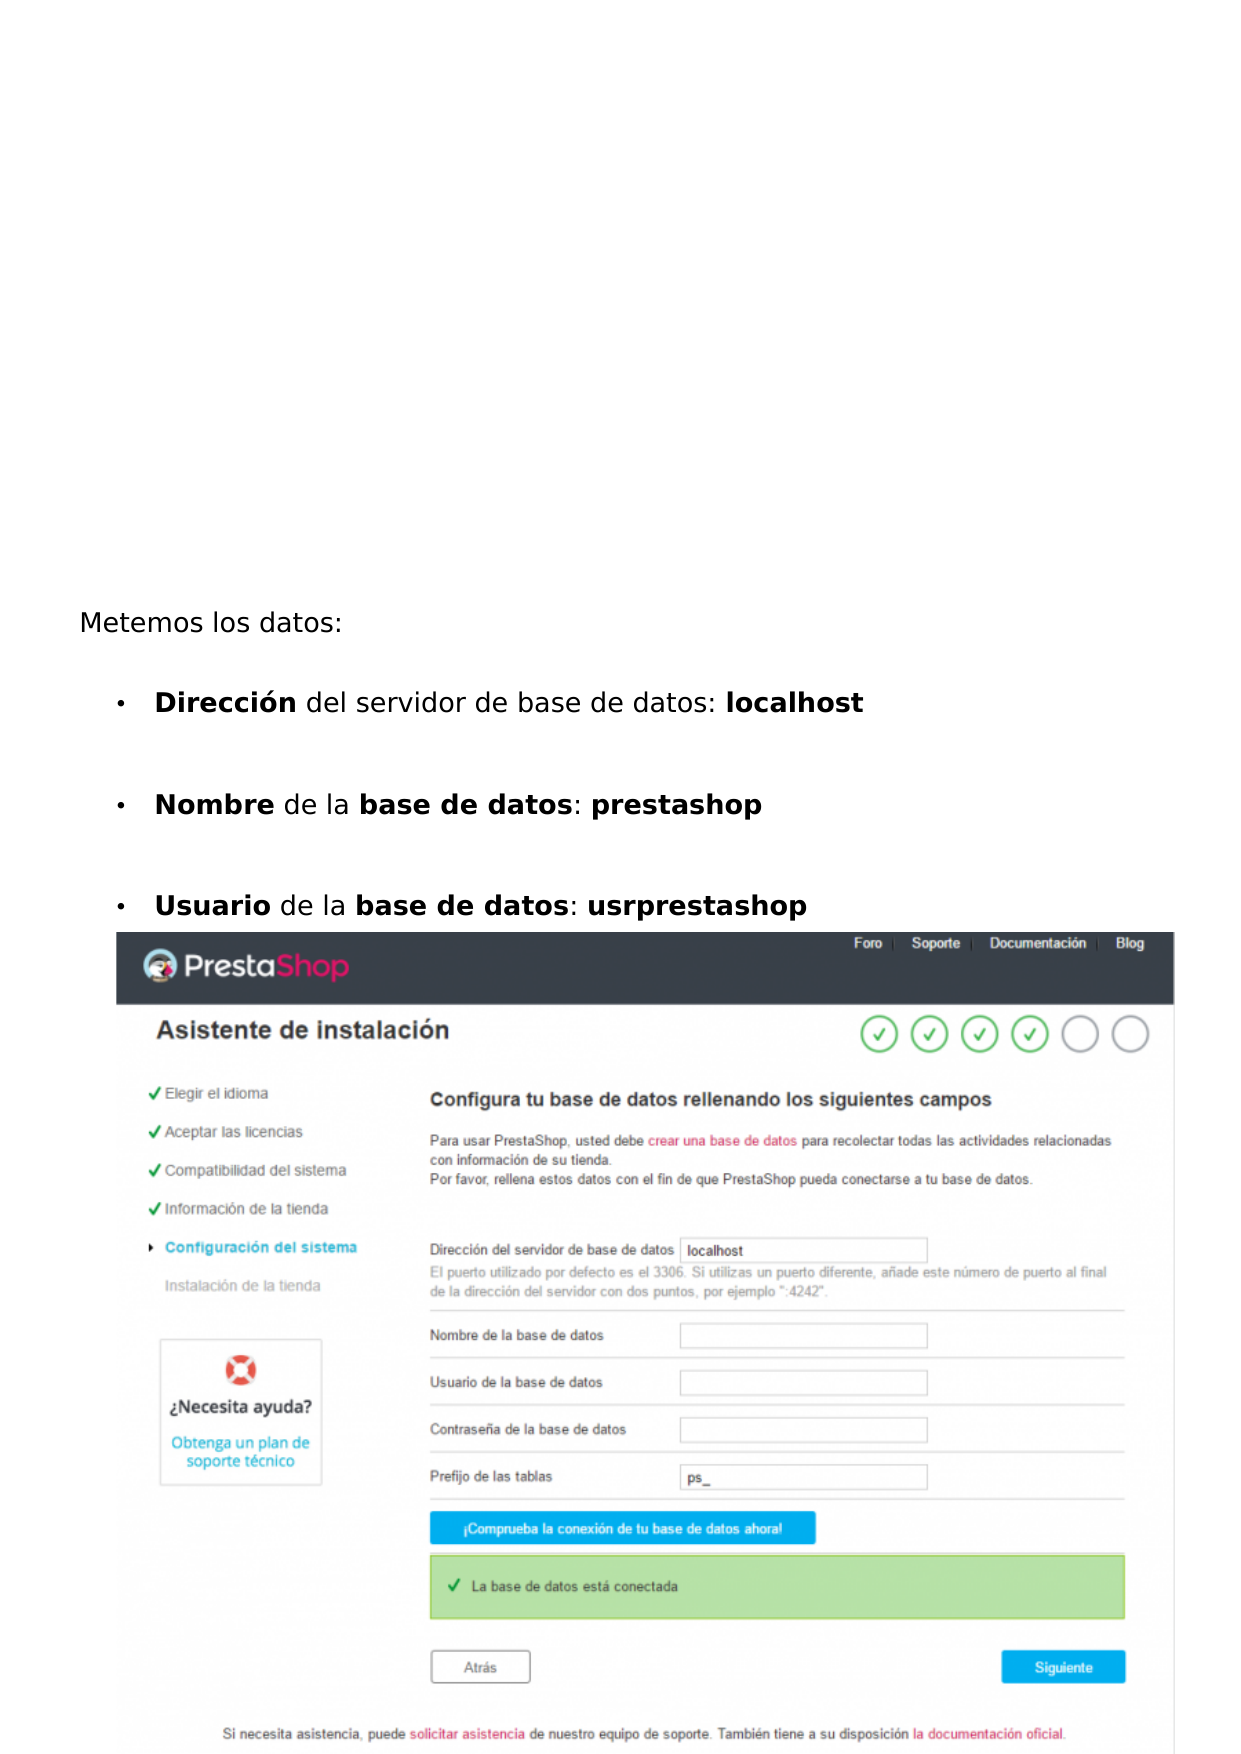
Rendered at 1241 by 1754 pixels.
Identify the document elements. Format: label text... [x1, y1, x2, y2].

list Dirección del servidor de base de datos: localhost [117, 687, 1189, 719]
text Metemos los datos: [79, 607, 1189, 638]
list Usuario de la base de datos: usrprestashop [117, 890, 1189, 922]
picture [116, 932, 1175, 1754]
list Nombre de la base de datos: prestashop [117, 789, 1189, 821]
